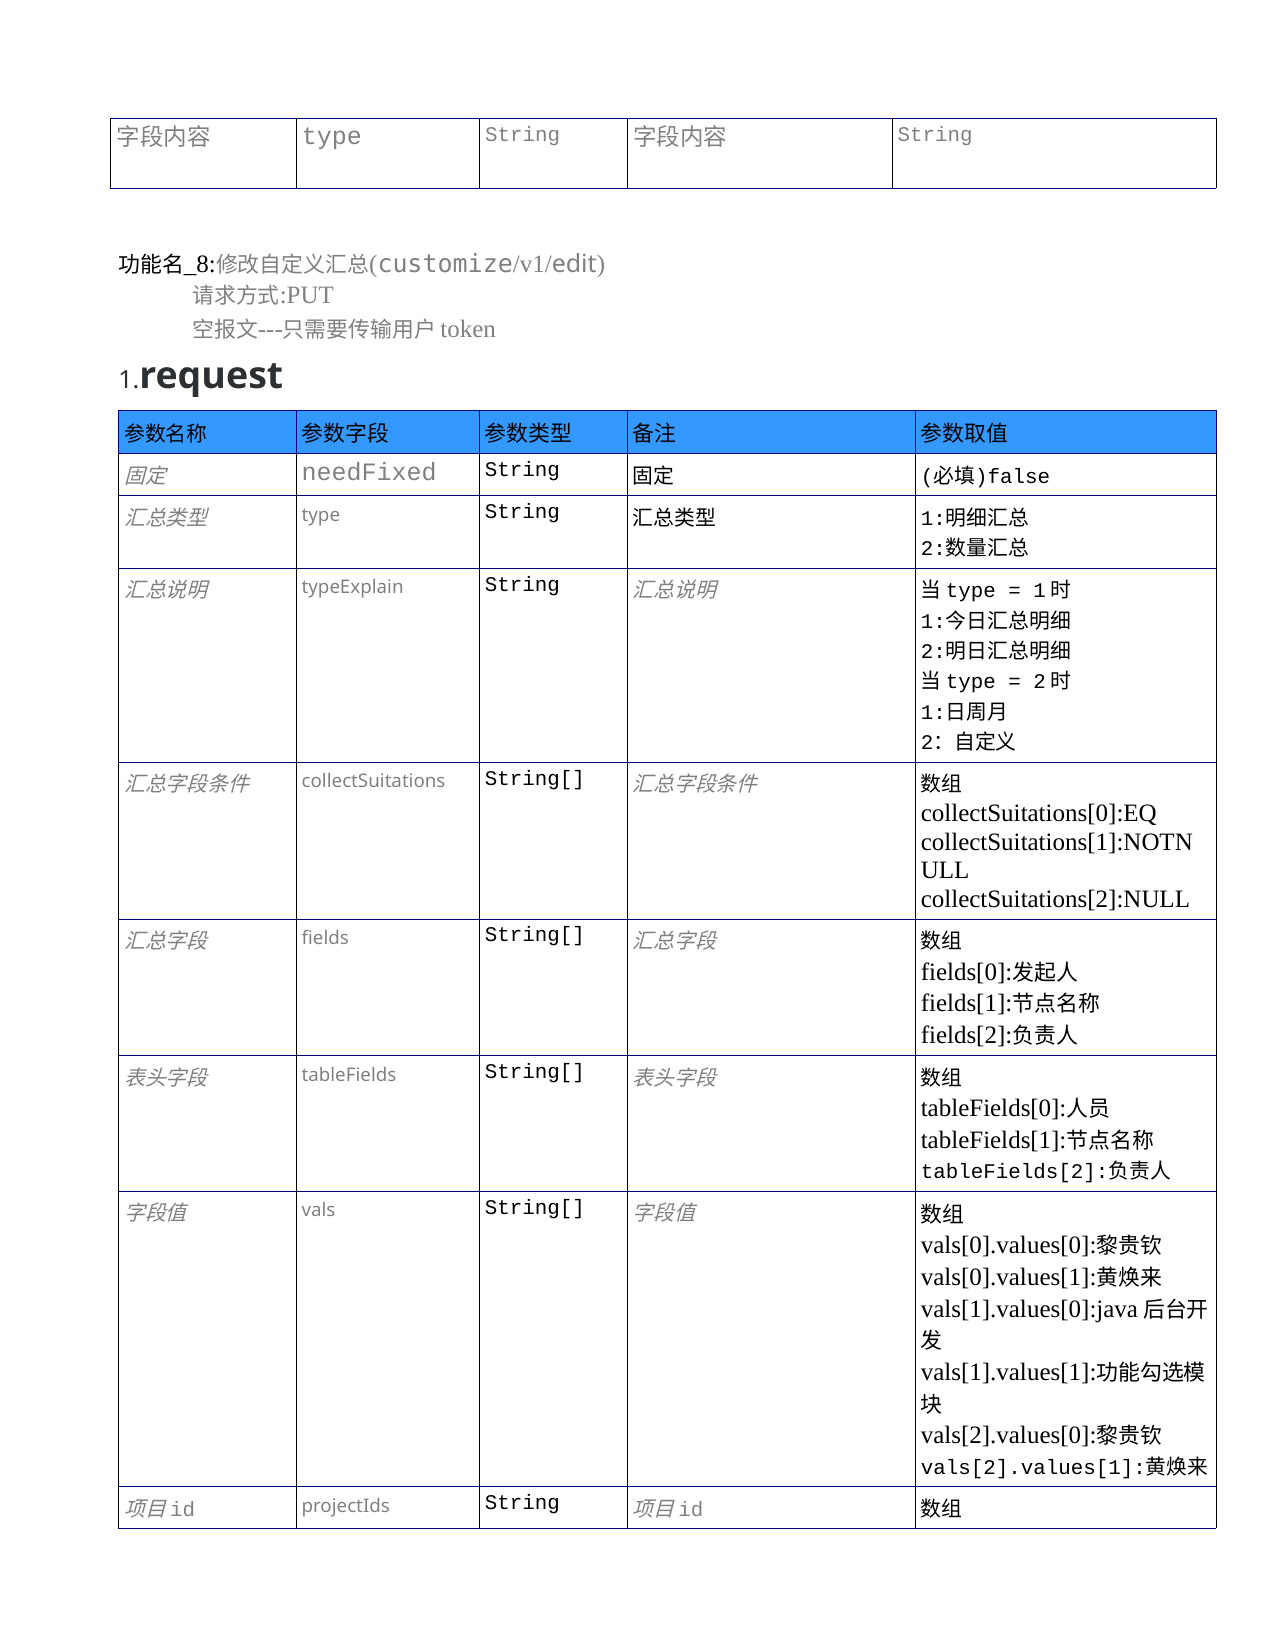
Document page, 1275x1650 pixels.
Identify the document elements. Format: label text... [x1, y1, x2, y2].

table_cell collectSuitations [297, 763, 479, 918]
table_header 参数取值 [916, 411, 1216, 453]
text 请求方式:PUT [118, 280, 1157, 309]
table_cell 数组 fields[0]:发起人 fields[1]:节点名称 fields[2]:负责人 [916, 920, 1216, 1055]
table_cell 当type = 1时 1:今日汇总明细 2:明日汇总明细 当type = 2时 1:日周月 2：自定义 [916, 569, 1216, 762]
table_cell 汇总字段 [628, 920, 915, 1055]
table_cell 字段内容 [111, 119, 296, 187]
table_cell 汇总字段条件 [119, 763, 296, 918]
table_cell 汇总说明 [119, 569, 296, 762]
table_cell typeExplain [297, 569, 479, 762]
table_cell needFixed [297, 454, 479, 495]
table_cell (必填)false [916, 454, 1216, 495]
table_cell String[] [480, 1192, 627, 1486]
table_cell tableFields [297, 1056, 479, 1191]
table_cell String [480, 1487, 627, 1528]
table_cell String [480, 496, 627, 568]
table_header 参数类型 [480, 411, 627, 453]
table_cell 汇总字段 [119, 920, 296, 1055]
table_cell 表头字段 [628, 1056, 915, 1191]
table_cell 固定 [119, 454, 296, 495]
table_cell String[] [480, 920, 627, 1055]
table_cell 数组 vals[0].values[0]:黎贵钦 vals[0].values[1]:黄焕来 vals[1].values[0]:java后台开发 vals[1].values[1]:功能勾选模块 vals[2].values[0]:黎贵钦 vals[2].values[1]:黄焕来 [916, 1192, 1216, 1486]
table_cell 字段值 [119, 1192, 296, 1486]
text 功能名_8:修改自定义汇总(customize/v1/edit) [118, 246, 1157, 280]
table_cell 汇总说明 [628, 569, 915, 762]
table_header 备注 [628, 411, 915, 453]
table_cell 项目id [119, 1487, 296, 1528]
table_cell type [297, 119, 479, 187]
table_cell 汇总字段条件 [628, 763, 915, 918]
table_header 参数字段 [297, 411, 479, 453]
table_cell String [480, 119, 627, 187]
table_cell vals [297, 1192, 479, 1486]
table_cell String [893, 119, 1216, 187]
table_cell String[] [480, 763, 627, 918]
table_cell 表头字段 [119, 1056, 296, 1191]
table_cell 字段内容 [628, 119, 892, 187]
table_cell 项目id [628, 1487, 915, 1528]
table_cell 汇总类型 [119, 496, 296, 568]
table_cell 数组 collectSuitations[0]:EQ collectSuitations[1]:NOTNULL collectSuitations[2]:NULL [916, 763, 1216, 918]
table_cell fields [297, 920, 479, 1055]
text 空报文---只需要传输用户token [118, 314, 1157, 343]
text 1.request [118, 349, 1157, 400]
table_cell projectIds [297, 1487, 479, 1528]
table_cell String [480, 454, 627, 495]
table_cell 固定 [628, 454, 915, 495]
table_cell 数组 tableFields[0]:人员 tableFields[1]:节点名称 tableFields[2]:负责人 [916, 1056, 1216, 1191]
table_cell 字段值 [628, 1192, 915, 1486]
table_cell type [297, 496, 479, 568]
table_cell 1:明细汇总 2:数量汇总 [916, 496, 1216, 568]
table_cell String [480, 569, 627, 762]
table_header 参数名称 [119, 411, 296, 453]
table_cell 数组 [916, 1487, 1216, 1528]
table_cell String[] [480, 1056, 627, 1191]
table_cell 汇总类型 [628, 496, 915, 568]
